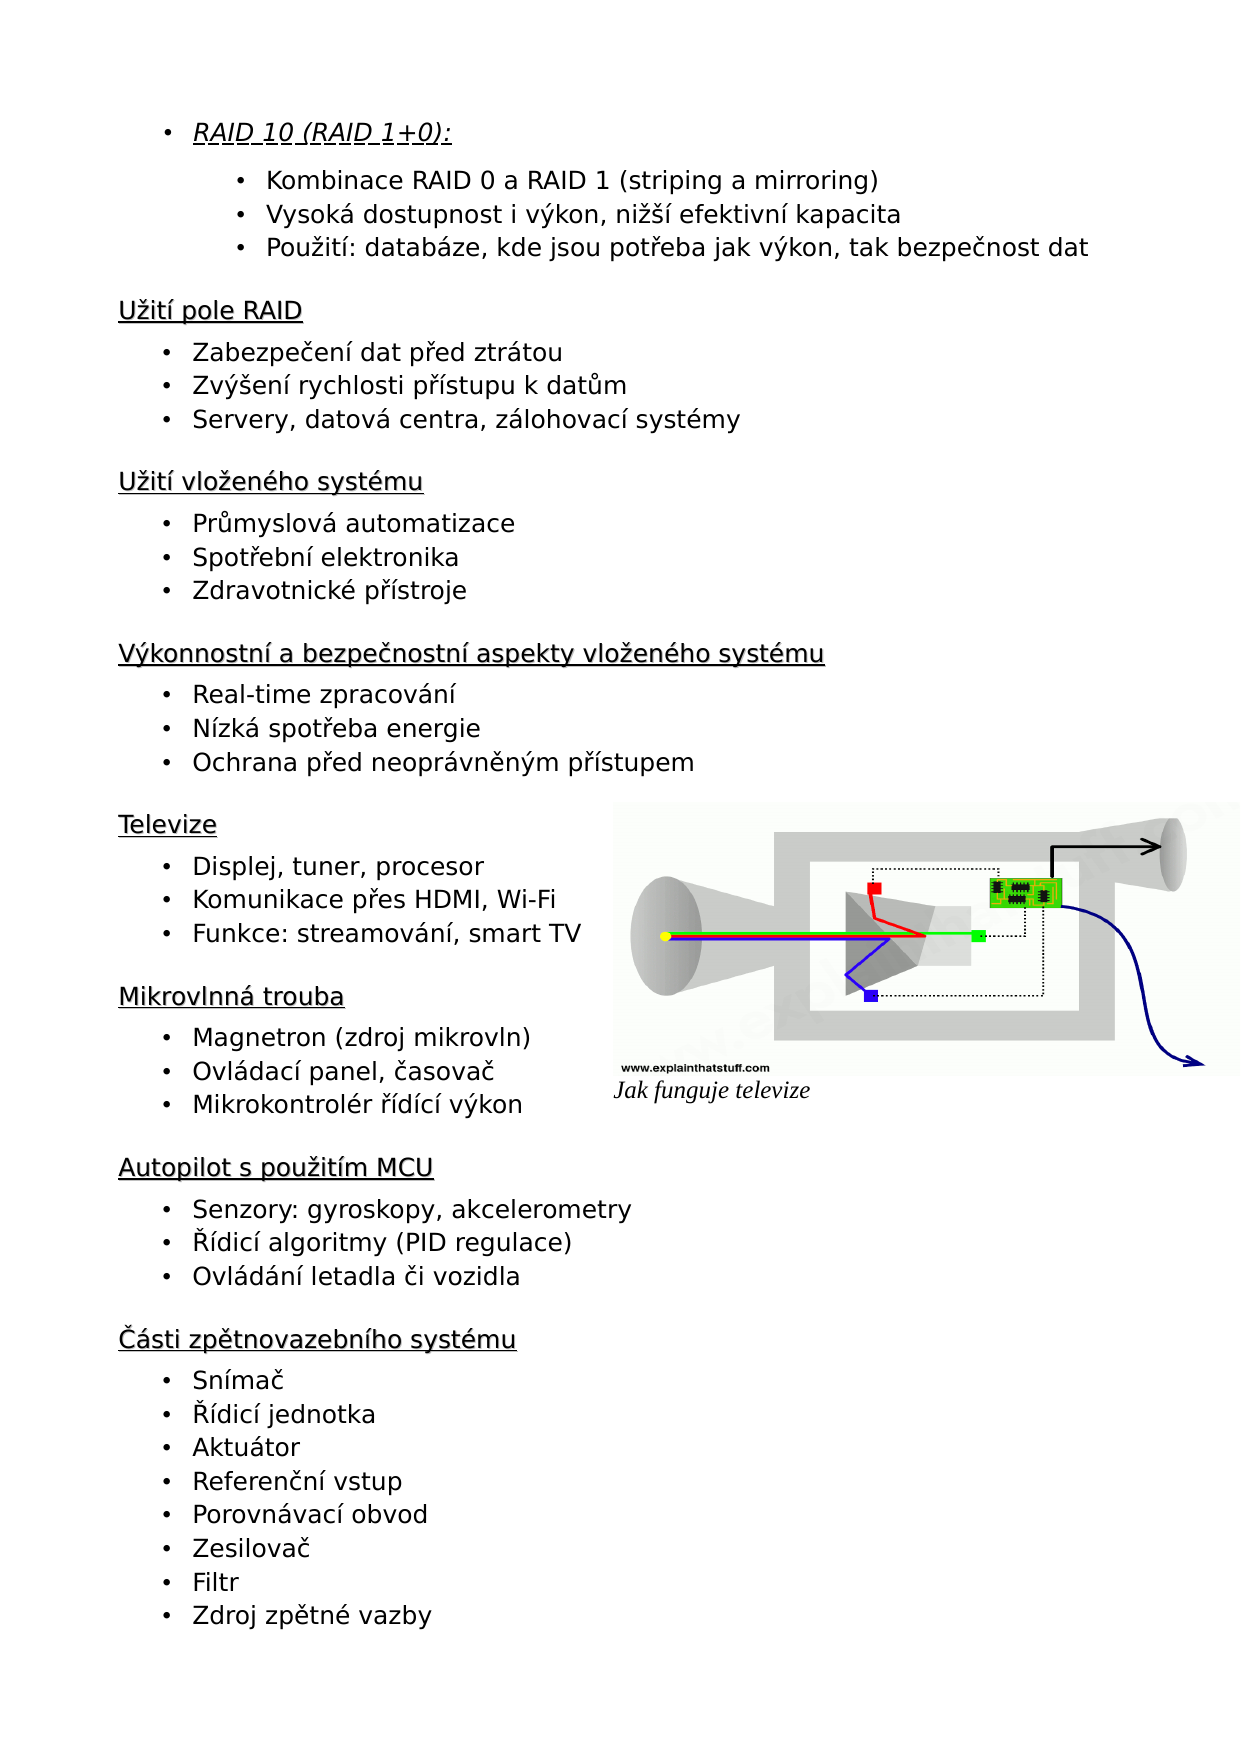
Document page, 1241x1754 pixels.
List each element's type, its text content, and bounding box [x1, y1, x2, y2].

list Referenční vstup [162, 1467, 1122, 1496]
subtitle [613, 783, 1240, 795]
list Filtr [162, 1568, 1122, 1597]
list Vysoká dostupnost i výkon, nižší efektivní kapacita [236, 200, 1122, 229]
list Řídicí jednotka [162, 1400, 1122, 1429]
text Jak funguje televize [613, 1076, 1240, 1104]
list Ovládací panel, časovač [162, 1057, 613, 1086]
list Nízká spotřeba energie [162, 714, 1122, 743]
subtitle Výkonnostní a bezpečnostní aspekty vloženého systému [118, 639, 1122, 668]
subtitle Užití pole RAID [118, 296, 1122, 325]
list Funkce: streamování, smart TV [162, 919, 613, 948]
subtitle Užití vloženého systému [118, 467, 1122, 497]
list Ochrana před neoprávněným přístupem [162, 748, 1122, 777]
picture [613, 802, 1241, 1076]
list Zdravotnické přístroje [162, 576, 1122, 605]
subtitle Televize [118, 810, 613, 839]
list Zabezpečení dat před ztrátou [162, 338, 1122, 367]
list RAID 10 (RAID 1+0): [164, 118, 1122, 147]
list Senzory: gyroskopy, akcelerometry [162, 1195, 1122, 1224]
list Servery, datová centra, zálohovací systémy [162, 405, 1122, 434]
list Displej, tuner, procesor [162, 852, 613, 881]
text [613, 795, 1240, 802]
list Aktuátor [162, 1433, 1122, 1463]
list Kombinace RAID 0 a RAID 1 (striping a mirroring) [236, 166, 1122, 195]
list Řídicí algoritmy (PID regulace) [162, 1228, 1122, 1258]
list Zdroj zpětné vazby [162, 1601, 1122, 1630]
list Průmyslová automatizace [162, 509, 1122, 538]
subtitle Autopilot s použitím MCU [118, 1153, 1122, 1182]
list Magnetron (zdroj mikrovln) [162, 1023, 613, 1053]
list Snímač [162, 1366, 1122, 1396]
list Komunikace přes HDMI, Wi-Fi [162, 886, 613, 915]
list Spotřební elektronika [162, 543, 1122, 572]
list Porovnávací obvod [162, 1501, 1122, 1530]
list Mikrokontrolér řídící výkon [162, 1091, 1122, 1120]
subtitle Mikrovlnná trouba [118, 982, 613, 1011]
subtitle Části zpětnovazebního systému [118, 1325, 1122, 1354]
list Použití: databáze, kde jsou potřeba jak výkon, tak bezpečnost dat [236, 233, 1122, 262]
list Zesilovač [162, 1534, 1122, 1563]
list Ovládání letadla či vozidla [162, 1262, 1122, 1291]
list Zvýšení rychlosti přístupu k datům [162, 371, 1122, 400]
list Real-time zpracování [162, 681, 1122, 710]
